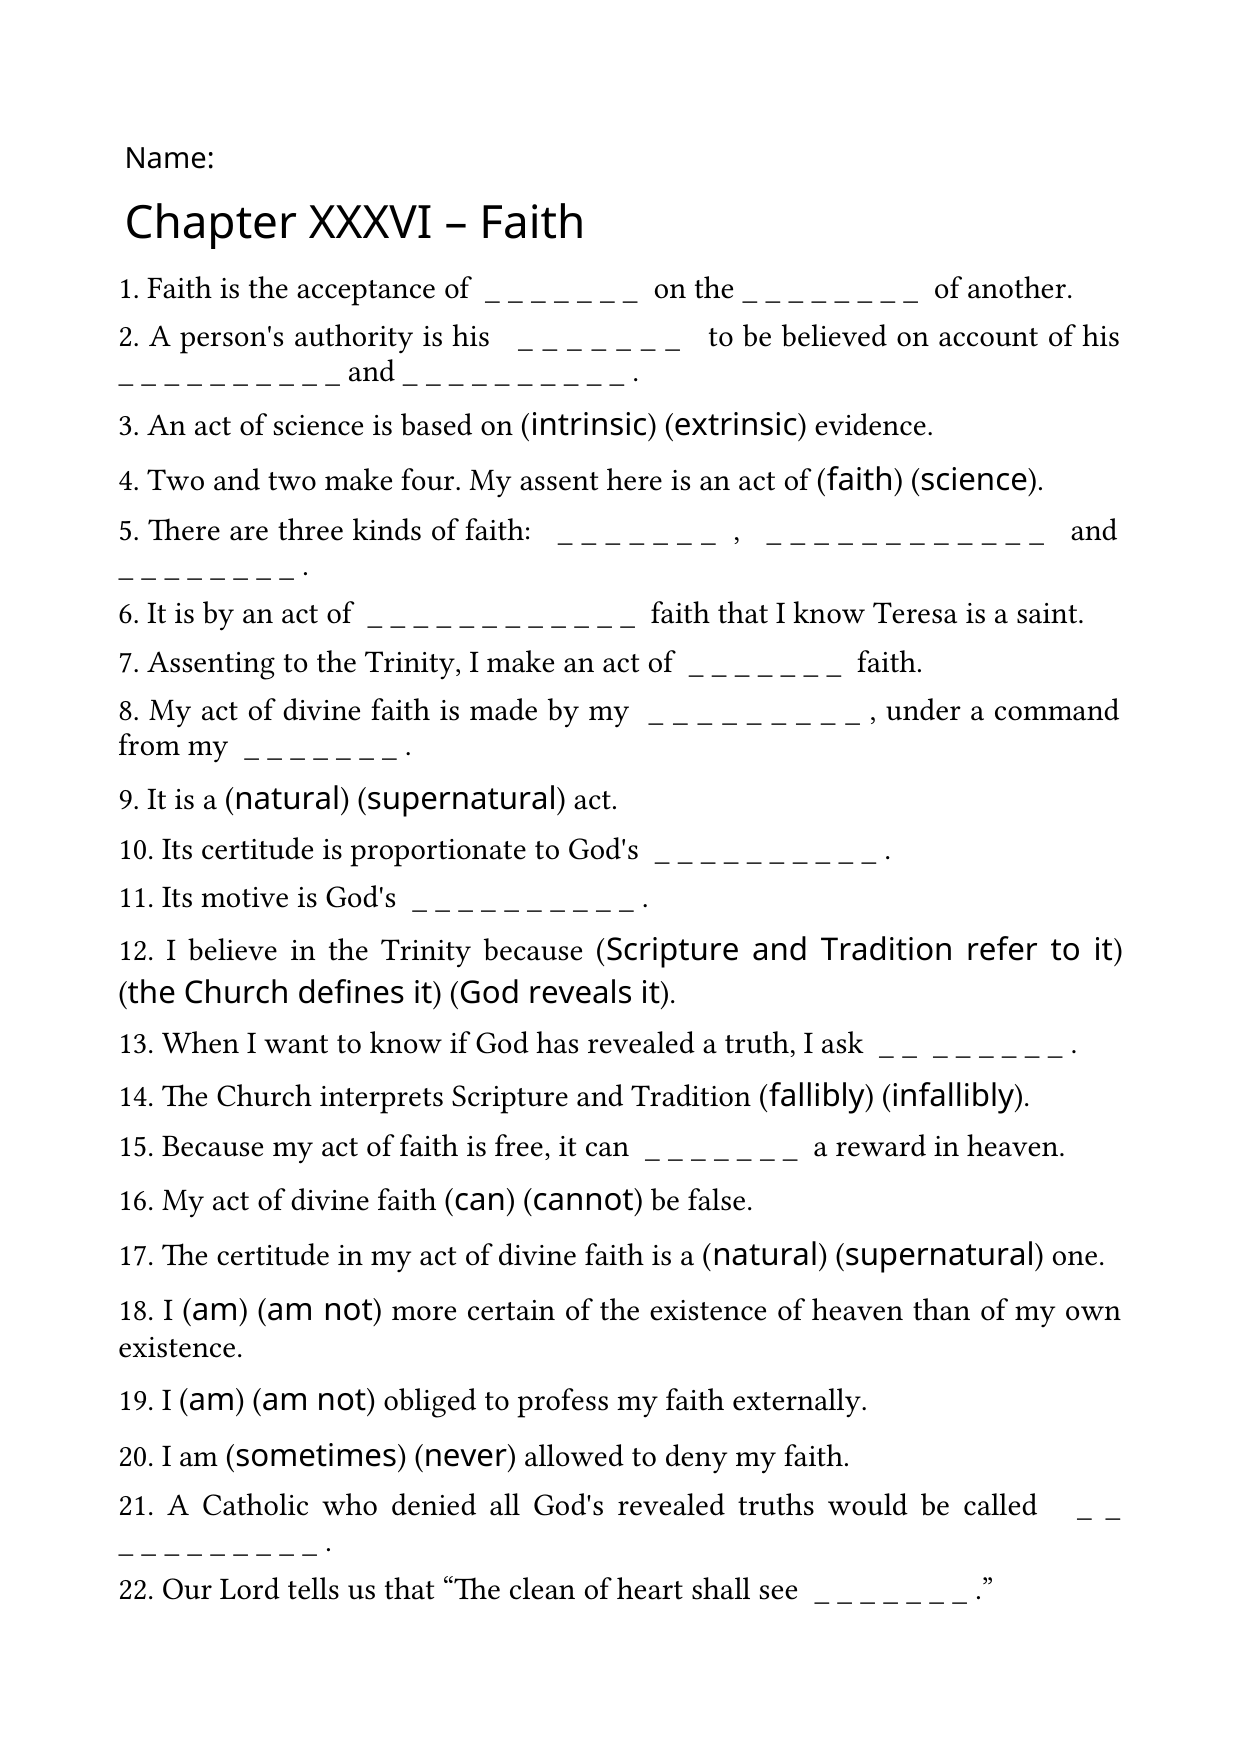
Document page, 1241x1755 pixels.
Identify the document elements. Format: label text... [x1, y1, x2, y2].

text 17. The certitude in my act of divine faith is a (natural) (supernatural) one. [118, 1232, 1122, 1274]
text 13. When I want to know if God has revealed a truth, I ask _ _ _ _ _ _ _ _ . [118, 1025, 1122, 1061]
text 10. Its certitude is proportionate to God's _ _ _ _ _ _ _ _ _ _ . [118, 831, 1122, 867]
text 18. I (am) (am not) more certain of the existence of heaven than of my own existence. [118, 1287, 1122, 1365]
text 8. My act of divine faith is made by my _ _ _ _ _ _ _ _ _ , under a command from my _ _ _ _ _ _ _ . [118, 692, 1122, 763]
text 2. A person's authority is his _ _ _ _ _ _ _ to be believed on account of his _ _ _ _ _ _ _ _ _ _ and _ _ _ _ _ _ _ _ _ _ . [118, 318, 1122, 389]
text Chapter XXXVI – Faith [118, 183, 1122, 258]
text 4. Two and two make four. My assent here is an act of (faith) (science). [118, 457, 1122, 500]
text 21. A Catholic who denied all God's revealed truths would be called _ _ _ _ _ _ _ _ _ _ _ . [118, 1488, 1122, 1559]
text 11. Its motive is God's _ _ _ _ _ _ _ _ _ _ . [118, 879, 1122, 915]
text 12. I believe in the Trinity because (Scripture and Tradition refer to it) (the Church defines it) (God reveals it). [118, 927, 1122, 1013]
text 16. My act of divine faith (can) (cannot) be false. [118, 1176, 1122, 1219]
text 5. There are three kinds of faith: _ _ _ _ _ _ _ , _ _ _ _ _ _ _ _ _ _ _ _ and _ _ _ _ _ _ _ _ . [118, 512, 1122, 583]
text 22. Our Lord tells us that “The clean of heart shall see _ _ _ _ _ _ _ .” [118, 1571, 1122, 1607]
text 7. Assenting to the Trinity, I make an act of _ _ _ _ _ _ _ faith. [118, 644, 1122, 680]
text 15. Because my act of faith is free, it can _ _ _ _ _ _ _ a reward in heaven. [118, 1128, 1122, 1164]
text 19. I (am) (am not) obliged to profess my faith externally. [118, 1377, 1122, 1420]
text 14. The Church interprets Scripture and Tradition (fallibly) (infallibly). [118, 1073, 1122, 1116]
text Name: [118, 131, 1122, 177]
text 6. It is by an act of _ _ _ _ _ _ _ _ _ _ _ _ faith that I know Teresa is a saint. [118, 596, 1122, 632]
text 20. I am (sometimes) (never) allowed to deny my faith. [118, 1432, 1122, 1475]
text 9. It is a (natural) (supernatural) act. [118, 776, 1122, 819]
text 3. An act of science is based on (intrinsic) (extrinsic) evidence. [118, 402, 1122, 445]
text 1. Faith is the acceptance of _ _ _ _ _ _ _ on the _ _ _ _ _ _ _ _ of another. [118, 270, 1122, 306]
